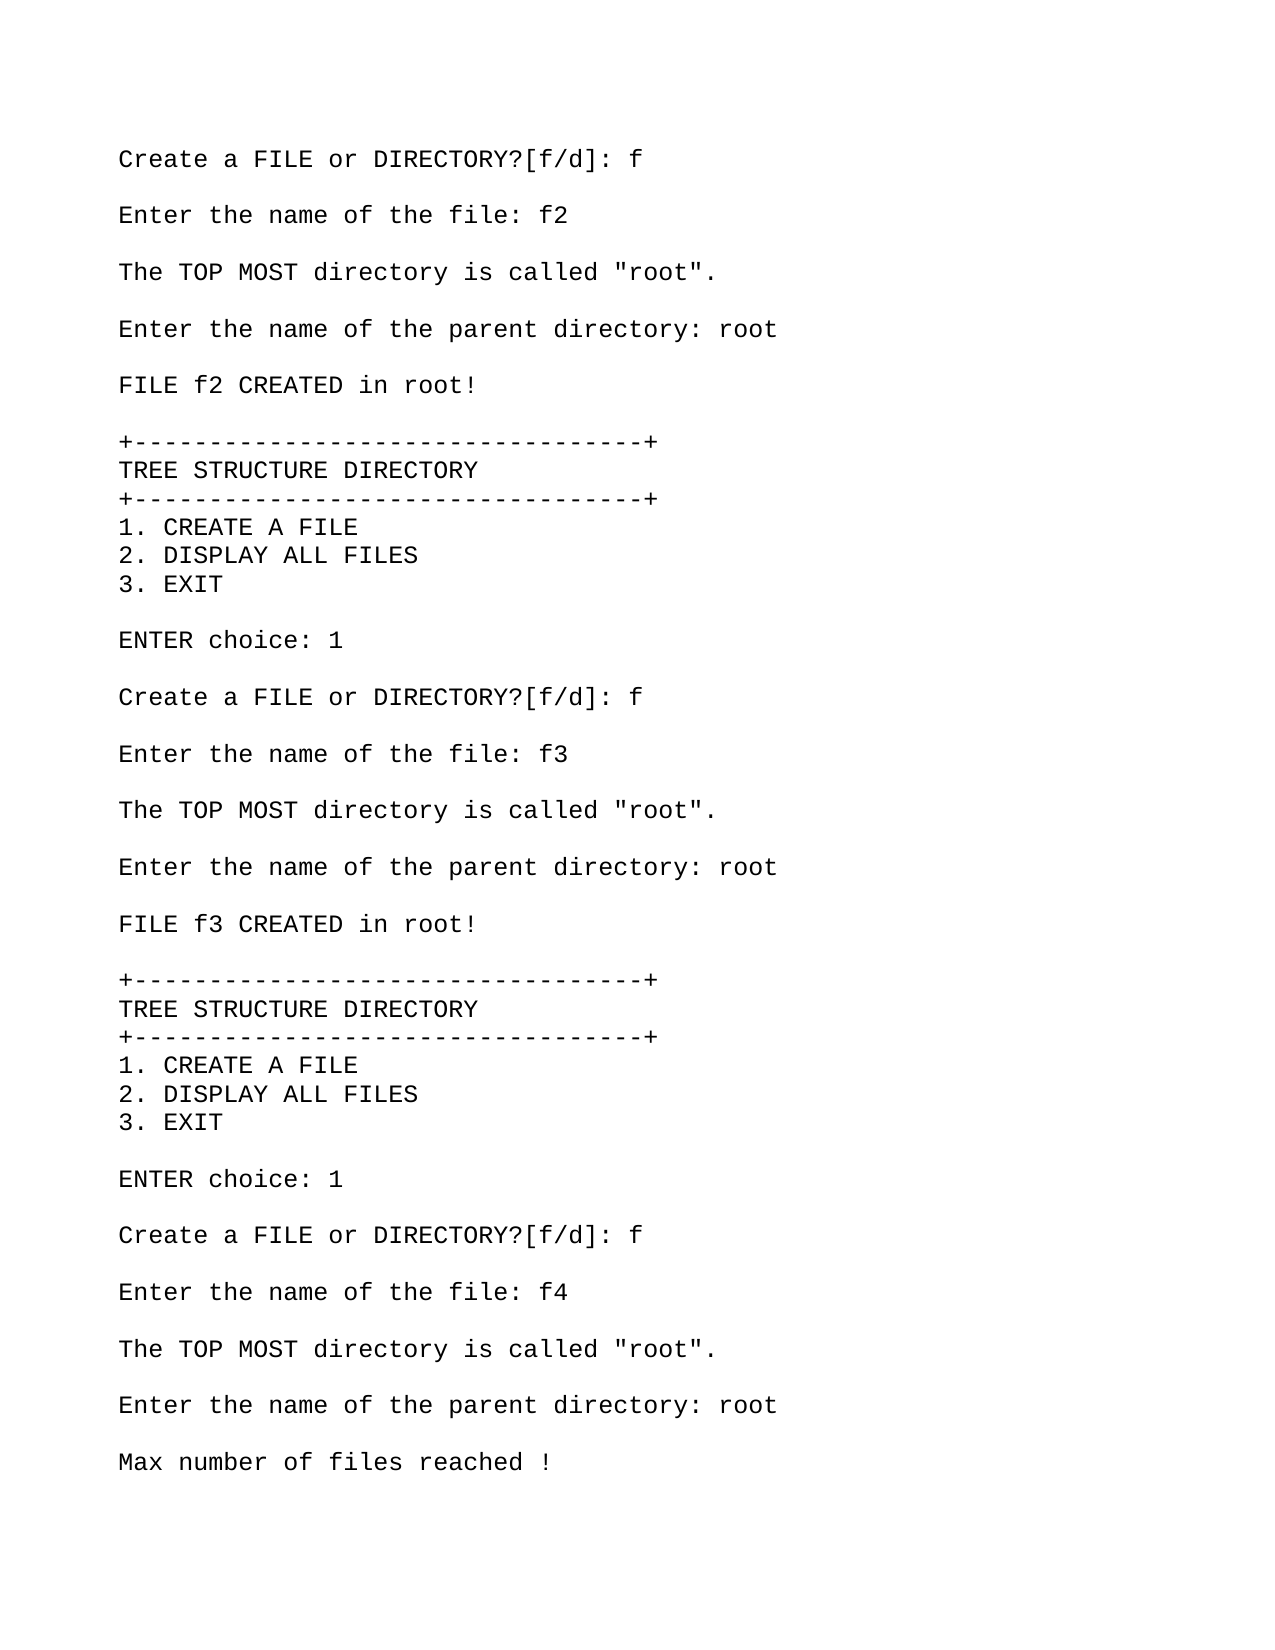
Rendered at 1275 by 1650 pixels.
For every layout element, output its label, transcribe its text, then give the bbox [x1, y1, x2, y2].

text +----------------------------------+ TREE STRUCTURE DIRECTORY +----------------------------------+ 1. CREATE A FILE 2. DISPLAY ALL FILES 3. EXIT [118, 430, 1157, 600]
text Create a FILE or DIRECTORY?[f/d]: f [118, 656, 1157, 713]
text ENTER choice: 1 [118, 600, 1157, 656]
text Enter the name of the file: f3 [118, 713, 1157, 770]
text The TOP MOST directory is called "root". [118, 1308, 1157, 1365]
text Max number of files reached ! [118, 1421, 1157, 1478]
text +----------------------------------+ TREE STRUCTURE DIRECTORY +----------------------------------+ 1. CREATE A FILE 2. DISPLAY ALL FILES 3. EXIT [118, 968, 1157, 1138]
text FILE f3 CREATED in root! [118, 883, 1157, 940]
text The TOP MOST directory is called "root". [118, 770, 1157, 826]
text Enter the name of the parent directory: root [118, 288, 1157, 345]
text Enter the name of the file: f4 [118, 1251, 1157, 1308]
text Enter the name of the file: f2 [118, 175, 1157, 231]
text Create a FILE or DIRECTORY?[f/d]: f [118, 118, 1157, 175]
text Enter the name of the parent directory: root [118, 1365, 1157, 1421]
text FILE f2 CREATED in root! [118, 345, 1157, 401]
text Create a FILE or DIRECTORY?[f/d]: f [118, 1195, 1157, 1251]
text ENTER choice: 1 [118, 1138, 1157, 1195]
text The TOP MOST directory is called "root". [118, 231, 1157, 288]
text Enter the name of the parent directory: root [118, 826, 1157, 883]
